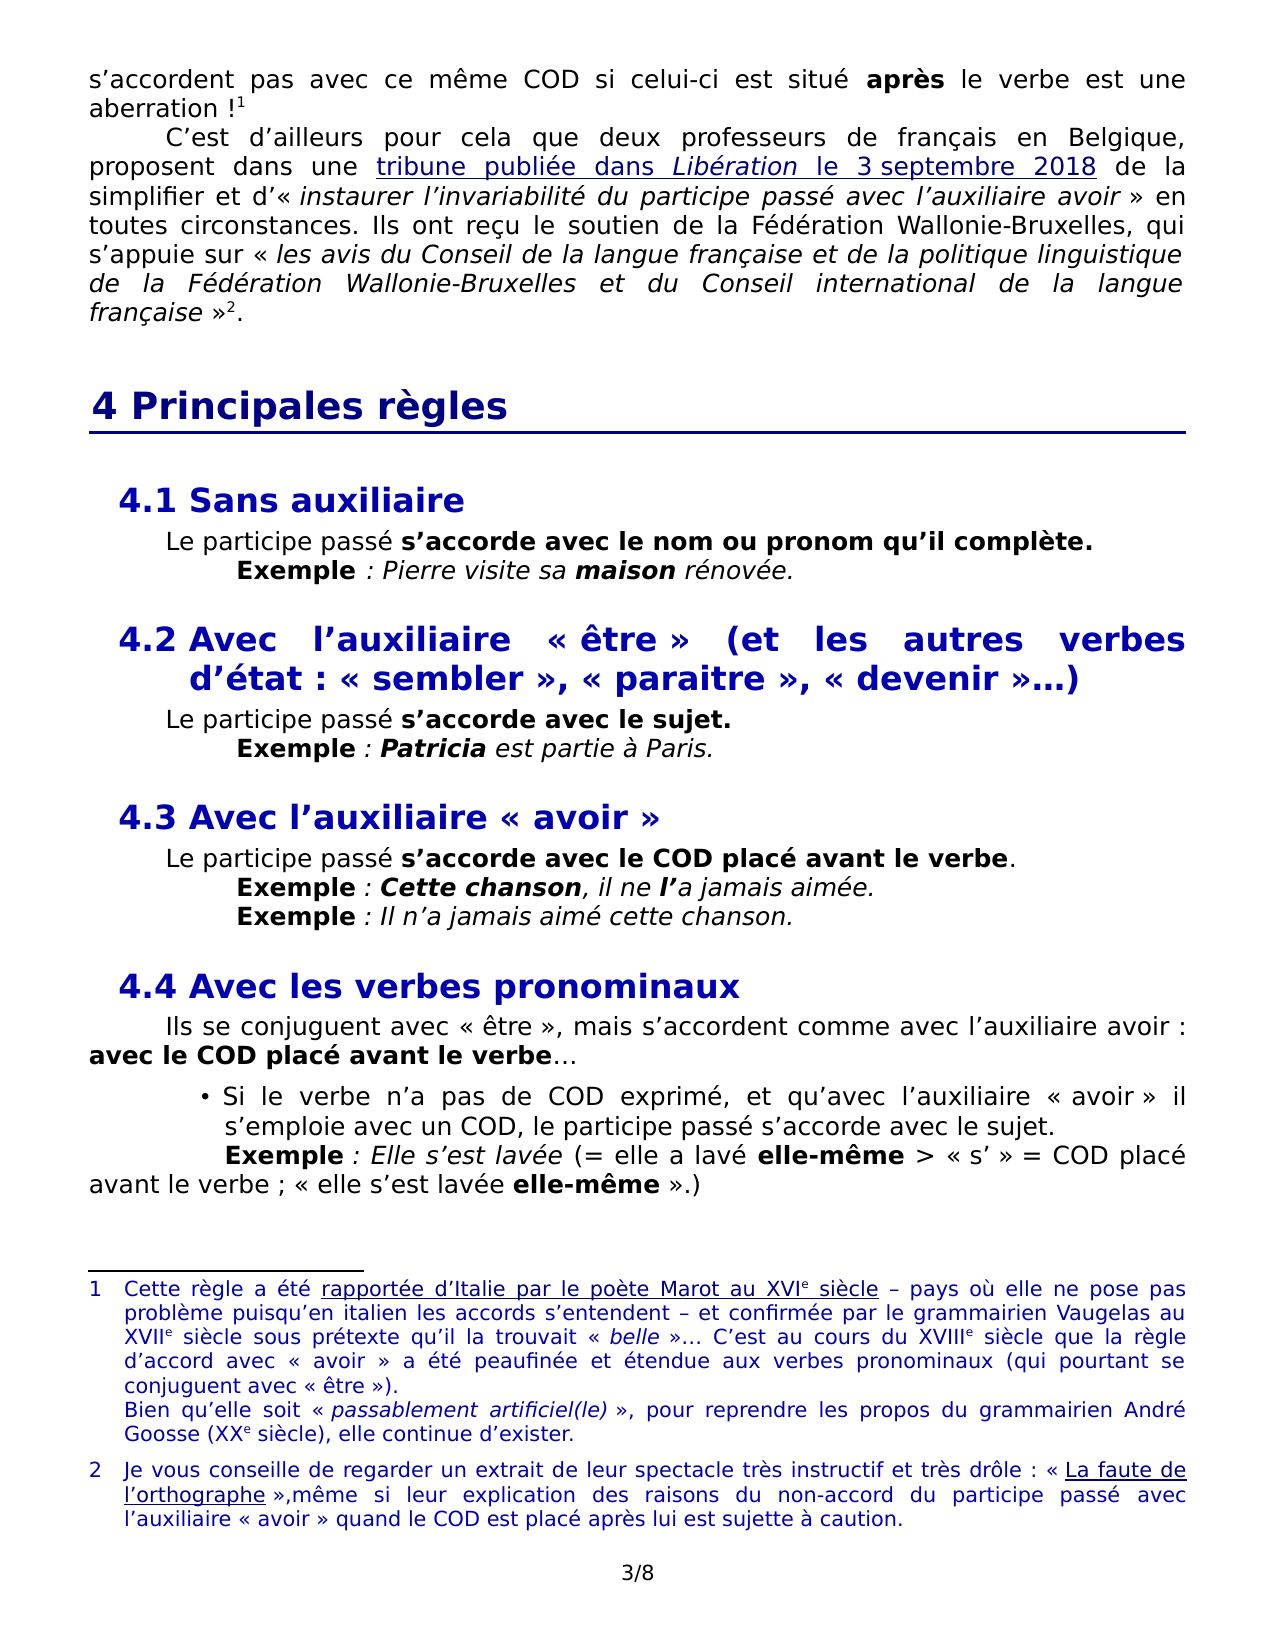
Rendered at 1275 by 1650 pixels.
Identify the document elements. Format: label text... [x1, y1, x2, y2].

text Exemple : Elle s’est lavée (= elle a lavé elle-même > « s’ » = COD placé avant le verbe ; « elle s’est lavée elle-même ».) [88, 1141, 1186, 1199]
subtitle Sans auxiliaire [118, 482, 1186, 521]
text Je vous conseille de regarder un extrait de leur spectacle très instructif et très drôle : « La faute de l’orthographe »,même si leur explication des raisons du non-accord du participe passé avec l’auxiliaire « avoir » quand le COD est placé après lui est sujette à caution. [88, 1458, 1186, 1531]
text Le participe passé s’accorde avec le COD placé avant le verbe. [88, 844, 1186, 873]
text C’est d’ailleurs pour cela que deux professeurs de français en Belgique, proposent dans une tribune publiée dans Libération le 3 septembre 2018 de la simplifier et d’« instaurer l’invariabilité du participe passé avec l’auxiliaire avoir » en toutes circonstances. Ils ont reçu le soutien de la Fédération Wallonie-Bruxelles, qui s’appuie sur « les avis du Conseil de la langue française et de la politique linguistique de la Fédération Wallonie-Bruxelles et du Conseil international de la langue française ». [88, 123, 1186, 327]
text Exemple : Il n’a jamais aimé cette chanson. [88, 902, 1186, 932]
text Exemple : Cette chanson, il ne l’a jamais aimée. [88, 873, 1186, 902]
text Exemple : Patricia est partie à Paris. [88, 734, 1186, 763]
text Exemple : Pierre visite sa maison rénovée. [88, 556, 1186, 586]
subtitle Avec les verbes pronominaux [118, 967, 1186, 1006]
text Le participe passé s’accorde avec le nom ou pronom qu’il complète. [88, 527, 1186, 556]
subtitle Avec l’auxiliaire « être » (et les autres verbes d’état : « sembler », « paraitre », « devenir »…) [118, 621, 1186, 699]
subtitle Principales règles [88, 382, 1186, 434]
text Le participe passé s’accorde avec le sujet. [88, 705, 1186, 734]
text s’accordent pas avec ce même COD si celui-ci est situé après le verbe est une aberration ! [88, 65, 1186, 123]
list Si le verbe n’a pas de COD exprimé, et qu’avec l’auxiliaire « avoir » il s’emploie avec un COD, le participe passé s’accorde avec le sujet. [201, 1082, 1186, 1141]
text Cette règle a été rapportée d’Italie par le poète Marot au XVIe siècle – pays où elle ne pose pas problème puisqu’en italien les accords s’entendent – et confirmée par le grammairien Vaugelas au XVIIe siècle sous prétexte qu’il la trouvait « belle »… C’est au cours du XVIIIe siècle que la règle d’accord avec « avoir » a été peaufinée et étendue aux verbes pronominaux (qui pourtant se conjuguent avec « être »). Bien qu’elle soit « passablement artificiel(le) », pour reprendre les propos du grammairien André Goosse (XXe siècle), elle continue d’exister. [88, 1277, 1186, 1447]
subtitle Avec l’auxiliaire « avoir » [118, 799, 1186, 838]
text Ils se conjuguent avec « être », mais s’accordent comme avec l’auxiliaire avoir : avec le COD placé avant le verbe… [88, 1012, 1186, 1071]
